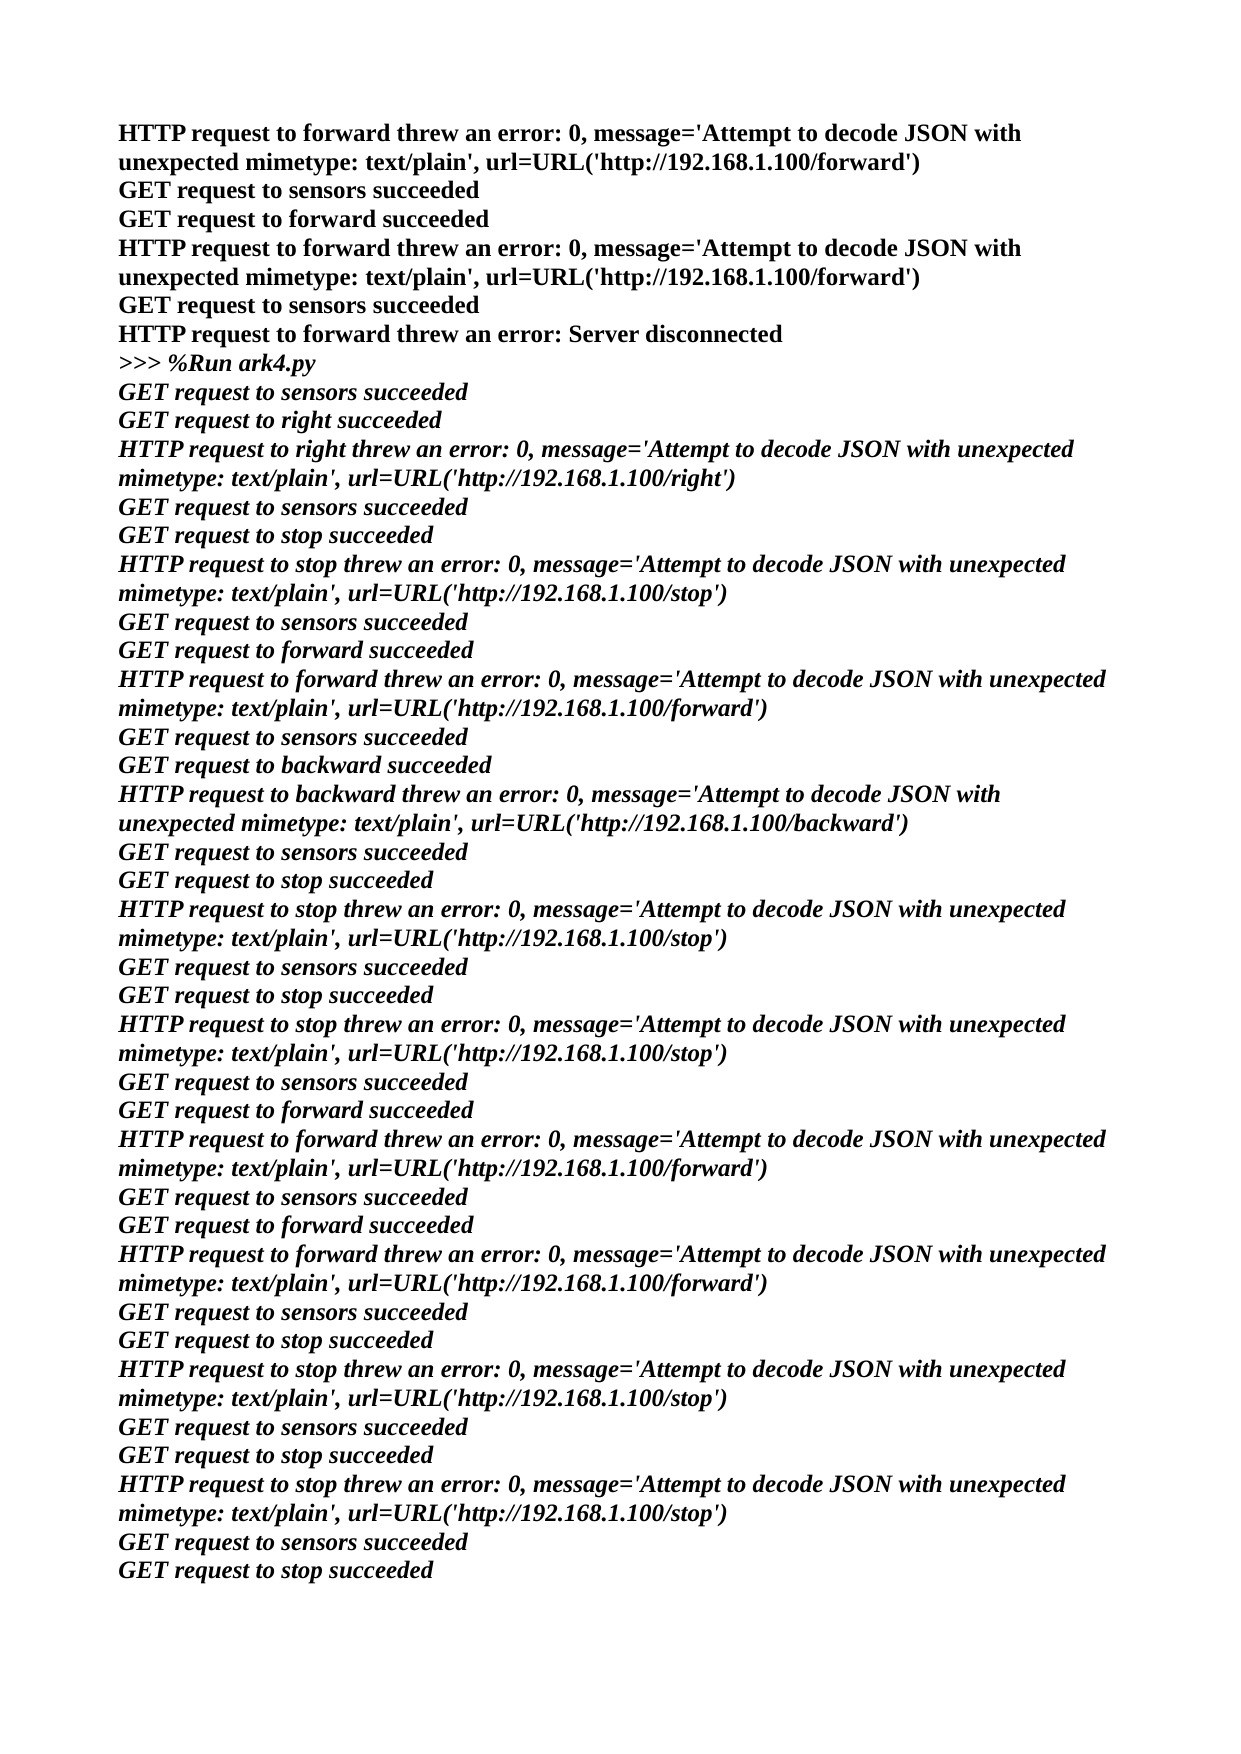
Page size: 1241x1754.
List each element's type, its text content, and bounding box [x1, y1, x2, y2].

text GET request to sensors succeeded [118, 176, 1122, 204]
text HTTP request to stop threw an error: 0, message='Attempt to decode JSON with unexpected mimetype: text/plain', url=URL('http://192.168.1.100/stop') [118, 549, 1122, 607]
text HTTP request to forward threw an error: 0, message='Attempt to decode JSON with unexpected mimetype: text/plain', url=URL('http://192.168.1.100/forward') [118, 233, 1122, 291]
text GET request to sensors succeeded [118, 291, 1122, 319]
text GET request to sensors succeeded [118, 1067, 1122, 1096]
text GET request to sensors succeeded [118, 607, 1122, 636]
text HTTP request to forward threw an error: 0, message='Attempt to decode JSON with unexpected mimetype: text/plain', url=URL('http://192.168.1.100/forward') [118, 1239, 1122, 1297]
text HTTP request to forward threw an error: Server disconnected [118, 319, 1122, 348]
text HTTP request to stop threw an error: 0, message='Attempt to decode JSON with unexpected mimetype: text/plain', url=URL('http://192.168.1.100/stop') [118, 1354, 1122, 1412]
text >>> %Run ark4.py [118, 348, 1122, 377]
text HTTP request to stop threw an error: 0, message='Attempt to decode JSON with unexpected mimetype: text/plain', url=URL('http://192.168.1.100/stop') [118, 894, 1122, 952]
text HTTP request to forward threw an error: 0, message='Attempt to decode JSON with unexpected mimetype: text/plain', url=URL('http://192.168.1.100/forward') [118, 664, 1122, 722]
text GET request to sensors succeeded [118, 722, 1122, 751]
text HTTP request to stop threw an error: 0, message='Attempt to decode JSON with unexpected mimetype: text/plain', url=URL('http://192.168.1.100/stop') [118, 1009, 1122, 1067]
text HTTP request to right threw an error: 0, message='Attempt to decode JSON with unexpected mimetype: text/plain', url=URL('http://192.168.1.100/right') [118, 434, 1122, 492]
text HTTP request to forward threw an error: 0, message='Attempt to decode JSON with unexpected mimetype: text/plain', url=URL('http://192.168.1.100/forward') [118, 1124, 1122, 1182]
text GET request to stop succeeded [118, 981, 1122, 1009]
text GET request to sensors succeeded [118, 1182, 1122, 1211]
text GET request to sensors succeeded [118, 837, 1122, 866]
text GET request to stop succeeded [118, 1441, 1122, 1469]
text GET request to sensors succeeded [118, 1297, 1122, 1326]
text GET request to forward succeeded [118, 1096, 1122, 1124]
text HTTP request to forward threw an error: 0, message='Attempt to decode JSON with unexpected mimetype: text/plain', url=URL('http://192.168.1.100/forward') [118, 118, 1122, 176]
text GET request to stop succeeded [118, 1556, 1122, 1584]
text HTTP request to backward threw an error: 0, message='Attempt to decode JSON with unexpected mimetype: text/plain', url=URL('http://192.168.1.100/backward') [118, 779, 1122, 837]
text GET request to forward succeeded [118, 1211, 1122, 1239]
text GET request to sensors succeeded [118, 952, 1122, 981]
text GET request to forward succeeded [118, 204, 1122, 233]
text GET request to stop succeeded [118, 866, 1122, 894]
text GET request to right succeeded [118, 406, 1122, 434]
text GET request to sensors succeeded [118, 1527, 1122, 1556]
text GET request to forward succeeded [118, 636, 1122, 664]
text GET request to sensors succeeded [118, 377, 1122, 406]
text GET request to sensors succeeded [118, 1412, 1122, 1441]
text GET request to stop succeeded [118, 521, 1122, 549]
text GET request to stop succeeded [118, 1326, 1122, 1354]
text HTTP request to stop threw an error: 0, message='Attempt to decode JSON with unexpected mimetype: text/plain', url=URL('http://192.168.1.100/stop') [118, 1469, 1122, 1527]
text GET request to backward succeeded [118, 751, 1122, 779]
text GET request to sensors succeeded [118, 492, 1122, 521]
